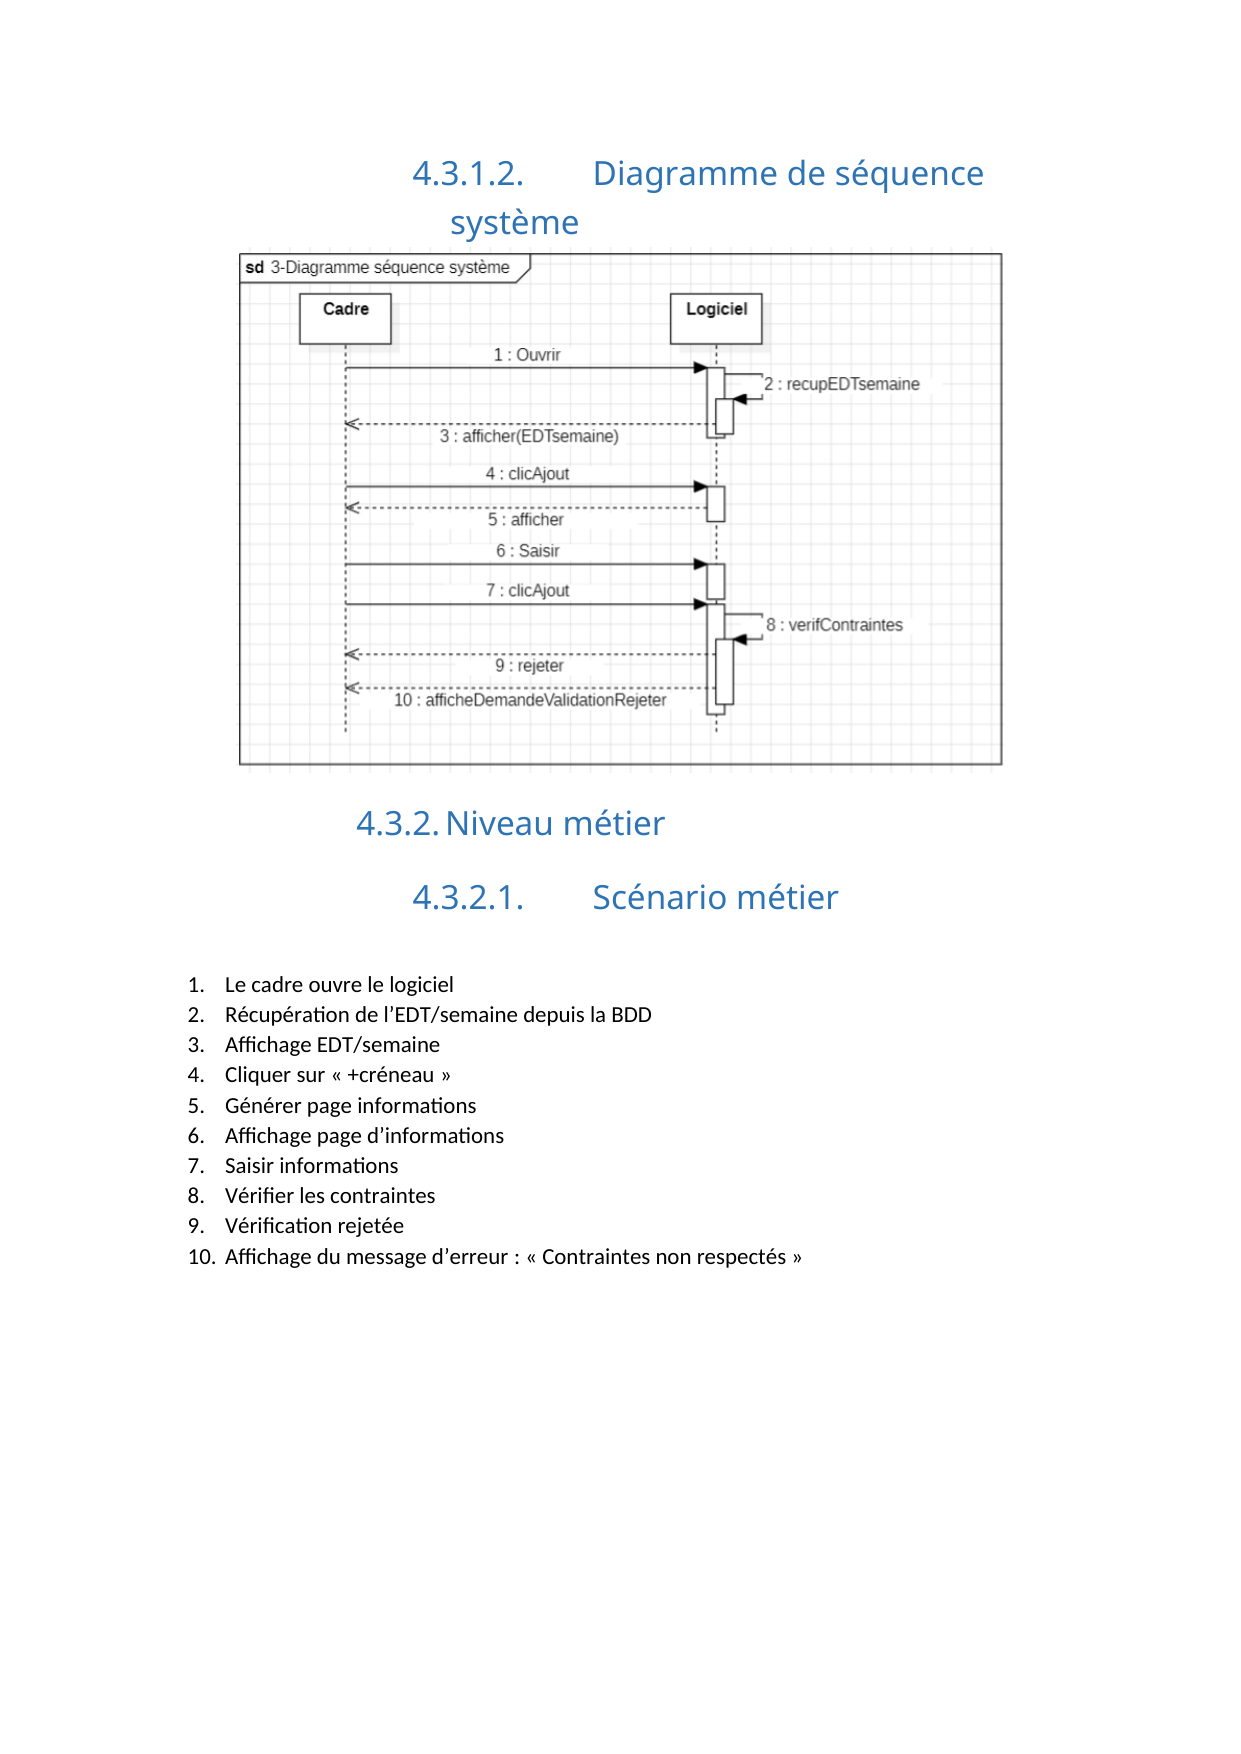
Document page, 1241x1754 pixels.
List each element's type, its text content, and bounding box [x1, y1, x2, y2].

subtitle Scénario métier [412, 874, 1090, 919]
picture [235, 247, 1005, 773]
subtitle Diagramme de séquence système [412, 150, 1090, 244]
list Affichage page d’informations [187, 1121, 1090, 1149]
list Vérification rejetée [187, 1212, 1090, 1239]
subtitle Niveau métier [356, 800, 1090, 846]
list Cliquer sur « +créneau » [187, 1061, 1090, 1088]
list Affichage du message d’erreur : « Contraintes non respectés » [187, 1242, 1090, 1270]
list Vérifier les contraintes [187, 1181, 1090, 1209]
list Le cadre ouvre le logiciel [187, 970, 1090, 998]
list Récupération de l’EDT/semaine depuis la BDD [187, 1000, 1090, 1028]
list Saisir informations [187, 1151, 1090, 1179]
list Générer page informations [187, 1091, 1090, 1119]
list Affichage EDT/semaine [187, 1030, 1090, 1058]
